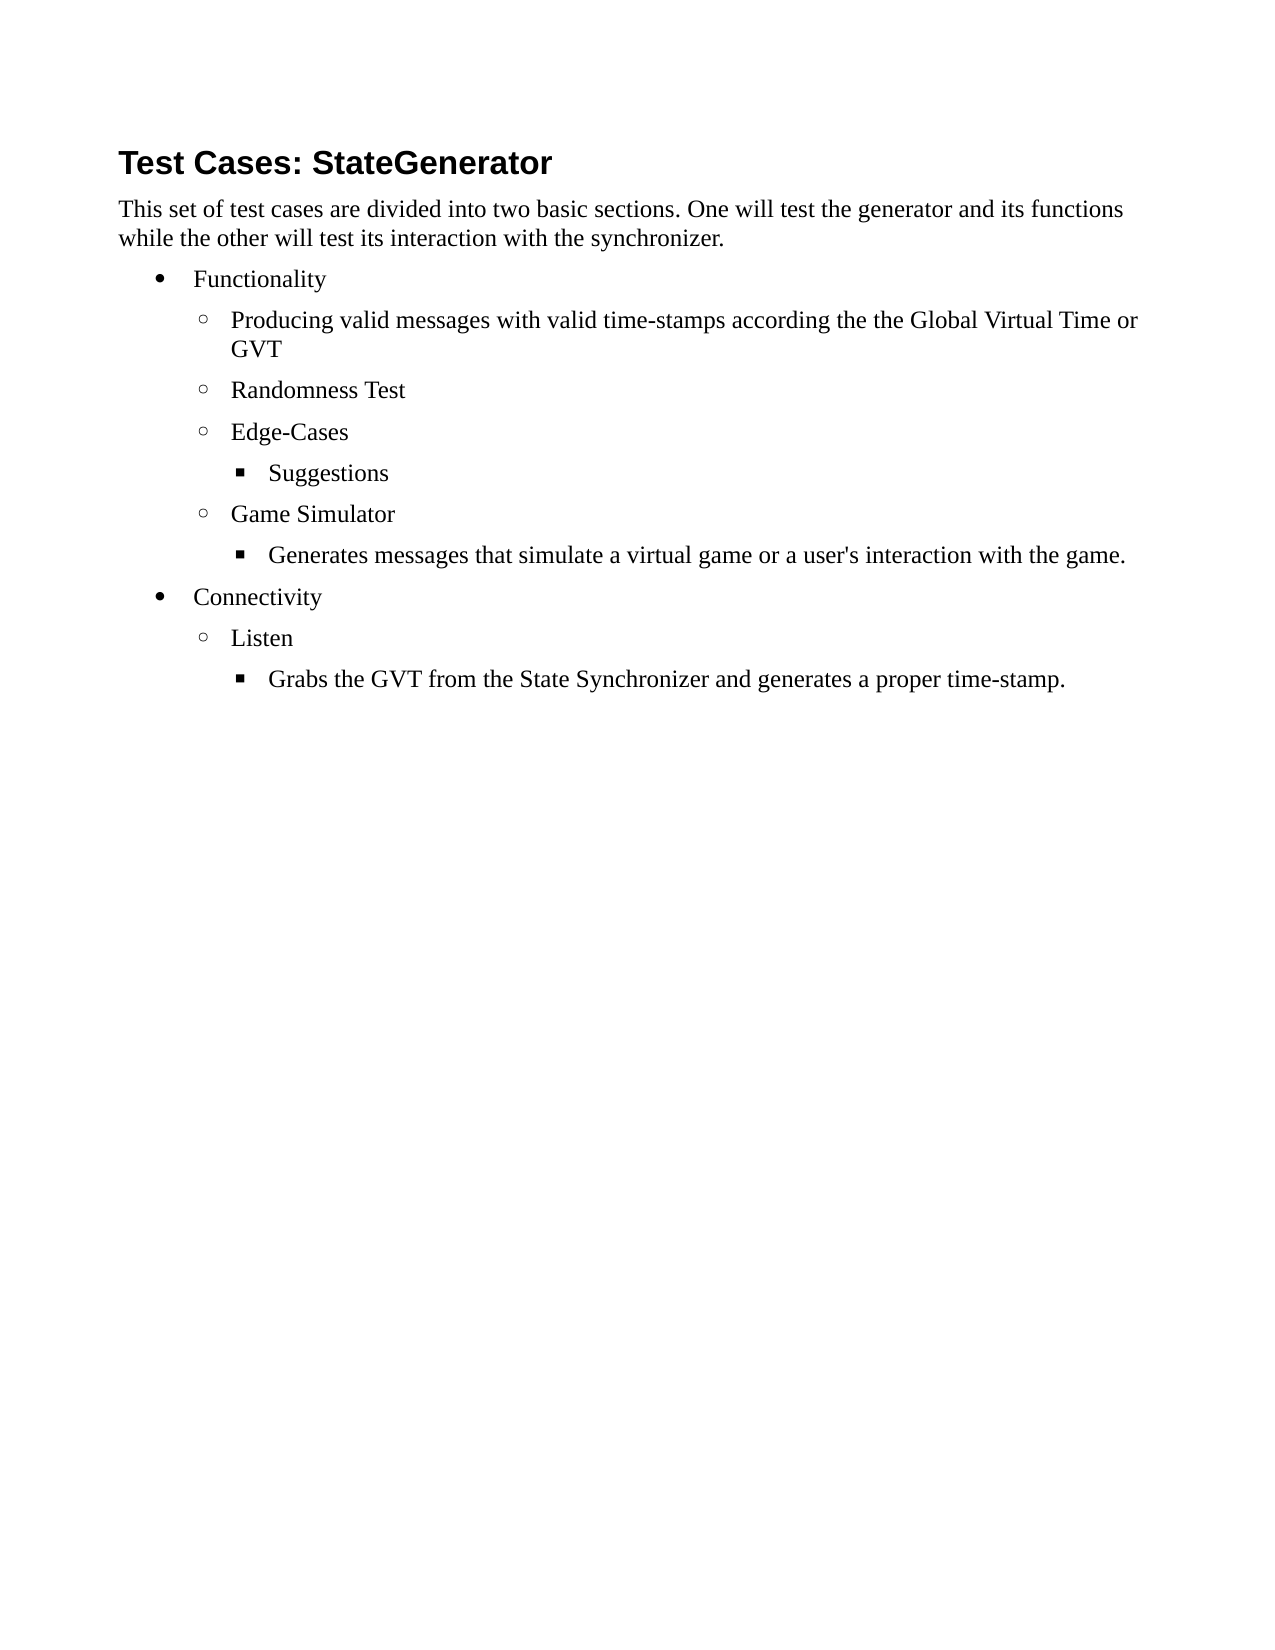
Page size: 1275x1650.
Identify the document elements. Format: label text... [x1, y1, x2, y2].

list Game Simulator [193, 499, 1157, 528]
list Functionality [156, 264, 1157, 293]
list Edge-Cases [193, 417, 1157, 445]
list Generates messages that simulate a virtual game or a user's interaction with the game. [231, 540, 1157, 569]
list Connectivity [156, 582, 1157, 610]
list Producing valid messages with valid time-stamps according the the Global Virtual Time or GVT [193, 305, 1157, 363]
subtitle Test Cases: StateGenerator [118, 143, 1157, 182]
list Randomness Test [193, 375, 1157, 404]
list Listen [193, 623, 1157, 652]
list Grabs the GVT from the State Synchronizer and generates a proper time-stamp. [231, 664, 1157, 693]
text This set of test cases are divided into two basic sections. One will test the generator and its functions while the other will test its interaction with the synchronizer. [118, 194, 1157, 252]
list Suggestions [231, 458, 1157, 487]
